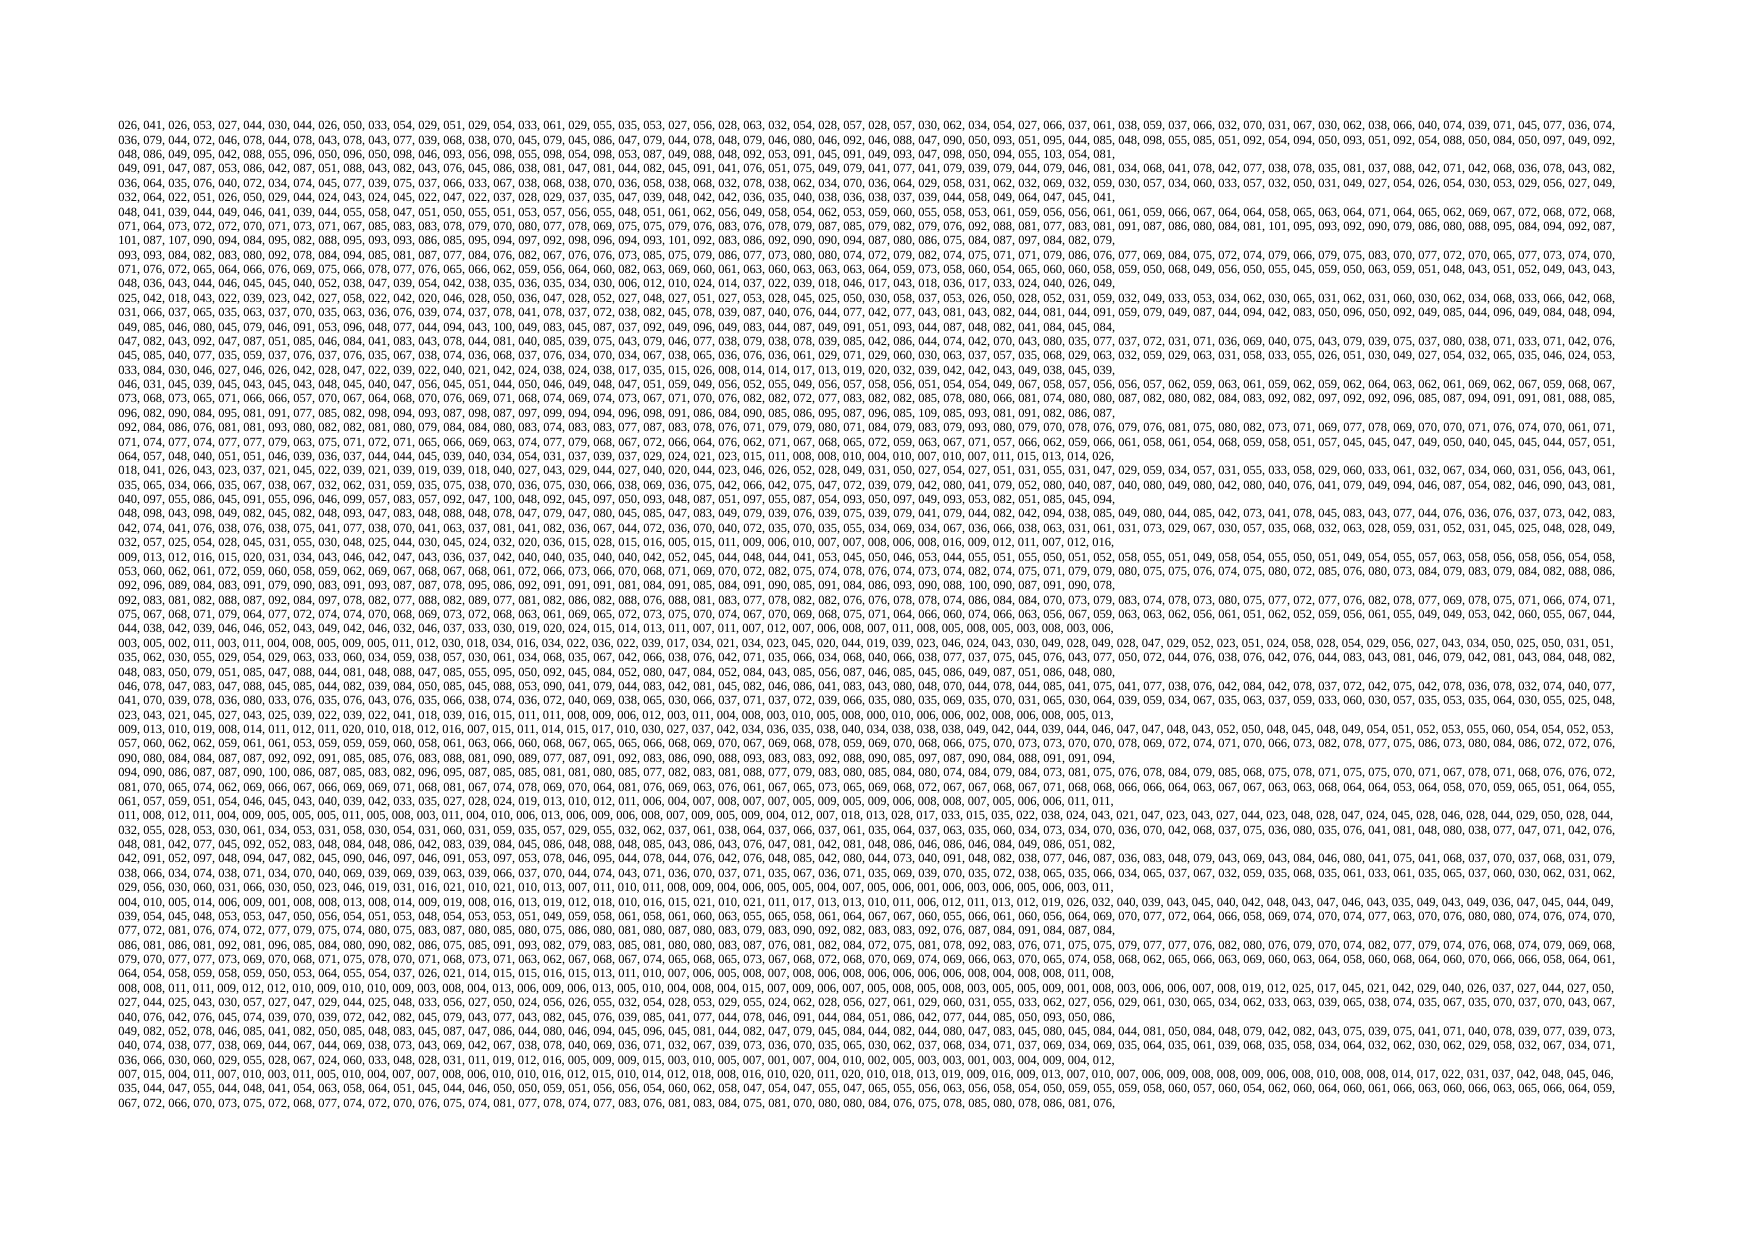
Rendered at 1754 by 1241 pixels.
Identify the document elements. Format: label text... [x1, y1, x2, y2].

text 086, 081, 086, 081, 092, 081, 096, 085, 084, 080, 090, 082, 086, 075, 085, 091, 093, 082, 079, 083, 085, 081, 080, 080, 083, 087, 076, 081, 082, 084, 072, 075, 081, 078, 092, 083, 076, 071, 075, 075, 079, 077, 077, 076, 082, 080, 076, 079, 070, 074, 082, 077, 079, 074, 076, 068, 074, 079, 069, 068, 079, 070, 077, 077, 073, 069, 070, 068, 071, 075, 078, 070, 071, 068, 073, 071, 063, 062, 067, 068, 067, 074, 065, 068, 065, 073, 067, 068, 072, 068, 070, 069, 074, 069, 066, 063, 070, 065, 074, 058, 068, 062, 065, 066, 063, 069, 060, 063, 064, 058, 060, 068, 064, 060, 070, 066, 066, 058, 064, 061, 064, 054, 058, 059, 058, 059, 050, 053, 064, 055, 054, 037, 026, 021, 014, 015, 015, 016, 015, 013, 011, 010, 007, 006, 005, 008, 007, 008, 006, 008, 006, 006, 006, 006, 008, 004, 008, 008, 011, 008, [118, 937, 1635, 981]
text 042, 091, 052, 097, 048, 094, 047, 082, 045, 090, 046, 097, 046, 091, 053, 097, 053, 078, 046, 095, 044, 078, 044, 076, 042, 076, 048, 085, 042, 080, 044, 073, 040, 091, 048, 082, 038, 077, 046, 087, 036, 083, 048, 079, 043, 069, 043, 084, 046, 080, 041, 075, 041, 068, 037, 070, 037, 068, 031, 079, 038, 066, 034, 074, 038, 071, 034, 070, 040, 069, 039, 069, 039, 063, 039, 066, 037, 070, 044, 074, 043, 071, 036, 070, 037, 071, 035, 067, 036, 071, 035, 069, 039, 070, 035, 072, 038, 065, 035, 066, 034, 065, 037, 067, 032, 059, 035, 068, 035, 061, 033, 061, 035, 065, 037, 060, 030, 062, 031, 062, 029, 056, 030, 060, 031, 066, 030, 050, 023, 046, 019, 031, 016, 021, 010, 021, 010, 013, 007, 011, 010, 011, 008, 009, 004, 006, 005, 005, 004, 007, 005, 006, 001, 006, 003, 006, 005, 006, 003, 011, [118, 851, 1635, 894]
text 011, 008, 012, 011, 004, 009, 005, 005, 005, 011, 005, 008, 003, 011, 004, 010, 006, 013, 006, 009, 006, 008, 007, 009, 005, 009, 004, 012, 007, 018, 013, 028, 017, 033, 015, 035, 022, 038, 024, 043, 021, 047, 023, 043, 027, 044, 023, 048, 028, 047, 024, 045, 028, 046, 028, 044, 029, 050, 028, 044, 032, 055, 028, 053, 030, 061, 034, 053, 031, 058, 030, 054, 031, 060, 031, 059, 035, 057, 029, 055, 032, 062, 037, 061, 038, 064, 037, 066, 037, 061, 035, 064, 037, 063, 035, 060, 034, 073, 034, 070, 036, 070, 042, 068, 037, 075, 036, 080, 035, 076, 041, 081, 048, 080, 038, 077, 047, 071, 042, 076, 048, 081, 042, 077, 045, 092, 052, 083, 048, 084, 048, 086, 042, 083, 039, 084, 045, 086, 048, 088, 048, 085, 043, 086, 043, 076, 047, 081, 042, 081, 048, 086, 046, 086, 046, 084, 049, 086, 051, 082, [118, 808, 1635, 851]
text 046, 078, 047, 083, 047, 088, 045, 085, 044, 082, 039, 084, 050, 085, 045, 088, 053, 090, 041, 079, 044, 083, 042, 081, 045, 082, 046, 086, 041, 083, 043, 080, 048, 070, 044, 078, 044, 085, 041, 075, 041, 077, 038, 076, 042, 084, 042, 078, 037, 072, 042, 075, 042, 078, 036, 078, 032, 074, 040, 077, 041, 070, 039, 078, 036, 080, 033, 076, 035, 076, 043, 076, 035, 066, 038, 074, 036, 072, 040, 069, 038, 065, 030, 066, 037, 071, 037, 072, 039, 066, 035, 080, 035, 069, 035, 070, 031, 065, 030, 064, 039, 059, 034, 067, 035, 063, 037, 059, 033, 060, 030, 057, 035, 053, 035, 064, 030, 055, 025, 048, 023, 043, 021, 045, 027, 043, 025, 039, 022, 039, 022, 041, 018, 039, 016, 015, 011, 011, 008, 009, 006, 012, 003, 011, 004, 008, 003, 010, 005, 008, 000, 010, 006, 006, 002, 008, 006, 008, 005, 013, [118, 679, 1635, 722]
text 026, 041, 026, 053, 027, 044, 030, 044, 026, 050, 033, 054, 029, 051, 029, 054, 033, 061, 029, 055, 035, 053, 027, 056, 028, 063, 032, 054, 028, 057, 028, 057, 030, 062, 034, 054, 027, 066, 037, 061, 038, 059, 037, 066, 032, 070, 031, 067, 030, 062, 038, 066, 040, 074, 039, 071, 045, 077, 036, 074, 036, 079, 044, 072, 046, 078, 044, 078, 043, 078, 043, 077, 039, 068, 038, 070, 045, 079, 045, 086, 047, 079, 044, 078, 048, 079, 046, 080, 046, 092, 046, 088, 047, 090, 050, 093, 051, 095, 044, 085, 048, 098, 055, 085, 051, 092, 054, 094, 050, 093, 051, 092, 054, 088, 050, 084, 050, 097, 049, 092, 048, 086, 049, 095, 042, 088, 055, 096, 050, 096, 050, 098, 046, 093, 056, 098, 055, 098, 054, 098, 053, 087, 049, 088, 048, 092, 053, 091, 045, 091, 049, 093, 047, 098, 050, 094, 055, 103, 054, 081, [118, 118, 1635, 161]
text 093, 093, 084, 082, 083, 080, 092, 078, 084, 094, 085, 081, 087, 077, 084, 076, 082, 067, 076, 076, 073, 085, 075, 079, 086, 077, 073, 080, 080, 074, 072, 079, 082, 074, 075, 071, 071, 079, 086, 076, 077, 069, 084, 075, 072, 074, 079, 066, 079, 075, 083, 070, 077, 072, 070, 065, 077, 073, 074, 070, 071, 076, 072, 065, 064, 066, 076, 069, 075, 066, 078, 077, 076, 065, 066, 062, 059, 056, 064, 060, 082, 063, 069, 060, 061, 063, 060, 063, 063, 063, 064, 059, 073, 058, 060, 054, 065, 060, 060, 058, 059, 050, 068, 049, 056, 050, 055, 045, 059, 050, 063, 059, 051, 048, 043, 051, 052, 049, 043, 043, 048, 036, 043, 044, 046, 045, 045, 040, 052, 038, 047, 039, 054, 042, 038, 035, 036, 035, 034, 030, 006, 012, 010, 024, 014, 037, 022, 039, 018, 046, 017, 043, 018, 036, 017, 033, 024, 040, 026, 049, [118, 247, 1635, 291]
text 007, 015, 004, 011, 007, 010, 003, 011, 005, 010, 004, 007, 007, 008, 006, 010, 010, 016, 012, 015, 010, 014, 012, 018, 008, 016, 010, 020, 011, 020, 010, 018, 013, 019, 009, 016, 009, 013, 007, 010, 007, 006, 009, 008, 008, 009, 006, 008, 010, 008, 008, 014, 017, 022, 031, 037, 042, 048, 045, 046, 035, 044, 047, 055, 044, 048, 041, 054, 063, 058, 064, 051, 045, 044, 046, 050, 050, 059, 051, 056, 056, 054, 060, 062, 058, 047, 054, 047, 055, 047, 065, 055, 056, 063, 056, 058, 054, 050, 059, 055, 059, 058, 060, 057, 060, 054, 062, 060, 064, 060, 061, 066, 063, 060, 066, 063, 065, 066, 064, 059, 067, 072, 066, 070, 073, 075, 072, 068, 077, 074, 072, 070, 076, 075, 074, 081, 077, 078, 074, 077, 083, 076, 081, 083, 084, 075, 081, 070, 080, 080, 084, 076, 075, 078, 085, 080, 078, 086, 081, 076, [118, 1067, 1635, 1110]
text 009, 013, 012, 016, 015, 020, 031, 034, 043, 046, 042, 047, 043, 036, 037, 042, 040, 040, 035, 040, 040, 042, 052, 045, 044, 048, 044, 041, 053, 045, 050, 046, 053, 044, 055, 051, 055, 050, 051, 052, 058, 055, 051, 049, 058, 054, 055, 050, 051, 049, 054, 055, 057, 063, 058, 056, 058, 056, 054, 058, 053, 060, 062, 061, 072, 059, 060, 058, 059, 062, 069, 067, 068, 067, 068, 061, 072, 066, 073, 066, 070, 068, 071, 069, 070, 072, 082, 075, 074, 078, 076, 074, 073, 074, 082, 074, 075, 071, 079, 079, 080, 075, 075, 076, 074, 075, 080, 072, 085, 076, 080, 073, 084, 079, 083, 079, 084, 082, 088, 086, 092, 096, 089, 084, 083, 091, 079, 090, 083, 091, 093, 087, 087, 078, 095, 086, 092, 091, 091, 091, 081, 084, 091, 085, 084, 091, 090, 085, 091, 084, 086, 093, 090, 088, 100, 090, 087, 091, 090, 078, [118, 549, 1635, 592]
text 049, 082, 052, 078, 046, 085, 041, 082, 050, 085, 048, 083, 045, 087, 047, 086, 044, 080, 046, 094, 045, 096, 045, 081, 044, 082, 047, 079, 045, 084, 044, 082, 044, 080, 047, 083, 045, 080, 045, 084, 044, 081, 050, 084, 048, 079, 042, 082, 043, 075, 039, 075, 041, 071, 040, 078, 039, 077, 039, 073, 040, 074, 038, 077, 038, 069, 044, 067, 044, 069, 038, 073, 043, 069, 042, 067, 038, 078, 040, 069, 036, 071, 032, 067, 039, 073, 036, 070, 035, 065, 030, 062, 037, 068, 034, 071, 037, 069, 034, 069, 035, 064, 035, 061, 039, 068, 035, 058, 034, 064, 032, 062, 030, 062, 029, 058, 032, 067, 034, 071, 036, 066, 030, 060, 029, 055, 028, 067, 024, 060, 033, 048, 028, 031, 011, 019, 012, 016, 005, 009, 009, 015, 003, 010, 005, 007, 001, 007, 004, 010, 002, 005, 003, 003, 001, 003, 004, 009, 004, 012, [118, 1024, 1635, 1067]
text 047, 082, 043, 092, 047, 087, 051, 085, 046, 084, 041, 083, 043, 078, 044, 081, 040, 085, 039, 075, 043, 079, 046, 077, 038, 079, 038, 078, 039, 085, 042, 086, 044, 074, 042, 070, 043, 080, 035, 077, 037, 072, 031, 071, 036, 069, 040, 075, 043, 079, 039, 075, 037, 080, 038, 071, 033, 071, 042, 076, 045, 085, 040, 077, 035, 059, 037, 076, 037, 076, 035, 067, 038, 074, 036, 068, 037, 076, 034, 070, 034, 067, 038, 065, 036, 076, 036, 061, 029, 071, 029, 060, 030, 063, 037, 057, 035, 068, 029, 063, 032, 059, 029, 063, 031, 058, 033, 055, 026, 051, 030, 049, 027, 054, 032, 065, 035, 046, 024, 053, 033, 084, 030, 046, 027, 046, 026, 042, 028, 047, 022, 039, 022, 040, 021, 042, 024, 038, 024, 038, 017, 035, 015, 026, 008, 014, 014, 017, 013, 019, 020, 032, 039, 042, 042, 043, 049, 038, 045, 039, [118, 334, 1635, 377]
text 092, 083, 081, 082, 088, 087, 092, 084, 097, 078, 082, 077, 088, 082, 089, 077, 081, 082, 086, 082, 088, 076, 088, 081, 083, 077, 078, 082, 082, 076, 076, 078, 078, 074, 086, 084, 084, 070, 073, 079, 083, 074, 078, 073, 080, 075, 077, 072, 077, 076, 082, 078, 077, 069, 078, 075, 071, 066, 074, 071, 075, 067, 068, 071, 079, 064, 077, 072, 074, 074, 070, 068, 069, 073, 072, 068, 063, 061, 069, 065, 072, 073, 075, 070, 074, 067, 070, 069, 068, 075, 071, 064, 066, 060, 074, 066, 063, 056, 067, 059, 063, 063, 062, 056, 061, 051, 062, 052, 059, 056, 061, 055, 049, 049, 053, 042, 060, 055, 067, 044, 044, 038, 042, 039, 046, 046, 052, 043, 049, 042, 046, 032, 046, 037, 033, 030, 019, 020, 024, 015, 014, 013, 011, 007, 011, 007, 012, 007, 006, 008, 007, 011, 008, 005, 008, 005, 003, 008, 003, 006, [118, 592, 1635, 636]
text 048, 098, 043, 098, 049, 082, 045, 082, 048, 093, 047, 083, 048, 088, 048, 078, 047, 079, 047, 080, 045, 085, 047, 083, 049, 079, 039, 076, 039, 075, 039, 079, 041, 079, 044, 082, 042, 094, 038, 085, 049, 080, 044, 085, 042, 073, 041, 078, 045, 083, 043, 077, 044, 076, 036, 076, 037, 073, 042, 083, 042, 074, 041, 076, 038, 076, 038, 075, 041, 077, 038, 070, 041, 063, 037, 081, 041, 082, 036, 067, 044, 072, 036, 070, 040, 072, 035, 070, 035, 055, 034, 069, 034, 067, 036, 066, 038, 063, 031, 061, 031, 073, 029, 067, 030, 057, 035, 068, 032, 063, 028, 059, 031, 052, 031, 045, 025, 048, 028, 049, 032, 057, 025, 054, 028, 045, 031, 055, 030, 048, 025, 044, 030, 045, 024, 032, 020, 036, 015, 028, 015, 016, 005, 015, 011, 009, 006, 010, 007, 007, 008, 006, 008, 016, 009, 012, 011, 007, 012, 016, [118, 506, 1635, 549]
text 092, 084, 086, 076, 081, 081, 093, 080, 082, 082, 081, 080, 079, 084, 084, 080, 083, 074, 083, 083, 077, 087, 083, 078, 076, 071, 079, 079, 080, 071, 084, 079, 083, 079, 093, 080, 079, 070, 078, 076, 079, 076, 081, 075, 080, 082, 073, 071, 069, 077, 078, 069, 070, 070, 071, 076, 074, 070, 061, 071, 071, 074, 077, 074, 077, 077, 079, 063, 075, 071, 072, 071, 065, 066, 069, 063, 074, 077, 079, 068, 067, 072, 066, 064, 076, 062, 071, 067, 068, 065, 072, 059, 063, 067, 071, 057, 066, 062, 059, 066, 061, 058, 061, 054, 068, 059, 058, 051, 057, 045, 045, 047, 049, 050, 040, 045, 045, 044, 057, 051, 064, 057, 048, 040, 051, 051, 046, 039, 036, 037, 044, 044, 045, 039, 040, 034, 054, 031, 037, 039, 037, 029, 024, 021, 023, 015, 011, 008, 008, 010, 004, 010, 007, 010, 007, 011, 015, 013, 014, 026, [118, 420, 1635, 463]
text 048, 041, 039, 044, 049, 046, 041, 039, 044, 055, 058, 047, 051, 050, 055, 051, 053, 057, 056, 055, 048, 051, 061, 062, 056, 049, 058, 054, 062, 053, 059, 060, 055, 058, 053, 061, 059, 056, 056, 061, 061, 059, 066, 067, 064, 064, 058, 065, 063, 064, 071, 064, 065, 062, 069, 067, 072, 068, 072, 068, 071, 064, 073, 072, 072, 070, 071, 073, 071, 067, 085, 083, 083, 078, 079, 070, 080, 077, 078, 069, 075, 075, 079, 076, 083, 076, 078, 079, 087, 085, 079, 082, 079, 076, 092, 088, 081, 077, 083, 081, 091, 087, 086, 080, 084, 081, 101, 095, 093, 092, 090, 079, 086, 080, 088, 095, 084, 094, 092, 087, 101, 087, 107, 090, 094, 084, 095, 082, 088, 095, 093, 093, 086, 085, 095, 094, 097, 092, 098, 096, 094, 093, 101, 092, 083, 086, 092, 090, 090, 094, 087, 080, 086, 075, 084, 087, 097, 084, 082, 079, [118, 204, 1635, 247]
text 018, 041, 026, 043, 023, 037, 021, 045, 022, 039, 021, 039, 019, 039, 018, 040, 027, 043, 029, 044, 027, 040, 020, 044, 023, 046, 026, 052, 028, 049, 031, 050, 027, 054, 027, 051, 031, 055, 031, 047, 029, 059, 034, 057, 031, 055, 033, 058, 029, 060, 033, 061, 032, 067, 034, 060, 031, 056, 043, 061, 035, 065, 034, 066, 035, 067, 038, 067, 032, 062, 031, 059, 035, 075, 038, 070, 036, 075, 030, 066, 038, 069, 036, 075, 042, 066, 042, 075, 047, 072, 039, 079, 042, 080, 041, 079, 052, 080, 040, 087, 040, 080, 049, 080, 042, 080, 040, 076, 041, 079, 049, 094, 046, 087, 054, 082, 046, 090, 043, 081, 040, 097, 055, 086, 045, 091, 055, 096, 046, 099, 057, 083, 057, 092, 047, 100, 048, 092, 045, 097, 050, 093, 048, 087, 051, 097, 055, 087, 054, 093, 050, 097, 049, 093, 053, 082, 051, 085, 045, 094, [118, 463, 1635, 506]
text 009, 013, 010, 019, 008, 014, 011, 012, 011, 020, 010, 018, 012, 016, 007, 015, 011, 014, 015, 017, 010, 030, 027, 037, 042, 034, 036, 035, 038, 040, 034, 038, 038, 038, 049, 042, 044, 039, 044, 046, 047, 047, 048, 043, 052, 050, 048, 045, 048, 049, 054, 051, 052, 053, 055, 060, 054, 054, 052, 053, 057, 060, 062, 062, 059, 061, 061, 053, 059, 059, 059, 060, 058, 061, 063, 066, 060, 068, 067, 065, 065, 066, 068, 069, 070, 067, 069, 068, 078, 059, 069, 070, 068, 066, 075, 070, 073, 073, 070, 070, 078, 069, 072, 074, 071, 070, 066, 073, 082, 078, 077, 075, 086, 073, 080, 084, 086, 072, 072, 076, 090, 080, 084, 084, 087, 087, 092, 092, 091, 085, 085, 076, 083, 088, 081, 090, 089, 077, 087, 091, 092, 083, 086, 090, 088, 093, 083, 083, 092, 088, 090, 085, 097, 087, 090, 084, 088, 091, 091, 094, [118, 722, 1635, 765]
text 004, 010, 005, 014, 006, 009, 001, 008, 008, 013, 008, 014, 009, 019, 008, 016, 013, 019, 012, 018, 010, 016, 015, 021, 010, 021, 011, 017, 013, 013, 010, 011, 006, 012, 011, 013, 012, 019, 026, 032, 040, 039, 043, 045, 040, 042, 048, 043, 047, 046, 043, 035, 049, 043, 049, 036, 047, 045, 044, 049, 039, 054, 045, 048, 053, 053, 047, 050, 056, 054, 051, 053, 048, 054, 053, 053, 051, 049, 059, 058, 061, 058, 061, 060, 063, 055, 065, 058, 061, 064, 067, 067, 060, 055, 066, 061, 060, 056, 064, 069, 070, 077, 072, 064, 066, 058, 069, 074, 070, 074, 077, 063, 070, 076, 080, 080, 074, 076, 074, 070, 077, 072, 081, 076, 074, 072, 077, 079, 075, 074, 080, 075, 083, 087, 080, 085, 080, 075, 086, 080, 081, 080, 087, 080, 083, 079, 083, 090, 092, 082, 083, 083, 092, 076, 087, 084, 091, 084, 087, 084, [118, 894, 1635, 937]
text 003, 005, 002, 011, 003, 011, 004, 008, 005, 009, 005, 011, 012, 030, 018, 034, 016, 034, 022, 036, 022, 039, 017, 034, 021, 034, 023, 045, 020, 044, 019, 039, 023, 046, 024, 043, 030, 049, 028, 049, 028, 047, 029, 052, 023, 051, 024, 058, 028, 054, 029, 056, 027, 043, 034, 050, 025, 050, 031, 051, 035, 062, 030, 055, 029, 054, 029, 063, 033, 060, 034, 059, 038, 057, 030, 061, 034, 068, 035, 067, 042, 066, 038, 076, 042, 071, 035, 066, 034, 068, 040, 066, 038, 077, 037, 075, 045, 076, 043, 077, 050, 072, 044, 076, 038, 076, 042, 076, 044, 083, 043, 081, 046, 079, 042, 081, 043, 084, 048, 082, 048, 083, 050, 079, 051, 085, 047, 088, 044, 081, 048, 088, 047, 085, 055, 095, 050, 092, 045, 084, 052, 080, 047, 084, 052, 084, 043, 085, 056, 087, 046, 085, 045, 086, 049, 087, 051, 086, 048, 080, [118, 636, 1635, 679]
text 049, 091, 047, 087, 053, 086, 042, 087, 051, 088, 043, 082, 043, 076, 045, 086, 038, 081, 047, 081, 044, 082, 045, 091, 041, 076, 051, 075, 049, 079, 041, 077, 041, 079, 039, 079, 044, 079, 046, 081, 034, 068, 041, 078, 042, 077, 038, 078, 035, 081, 037, 088, 042, 071, 042, 068, 036, 078, 043, 082, 036, 064, 035, 076, 040, 072, 034, 074, 045, 077, 039, 075, 037, 066, 033, 067, 038, 068, 038, 070, 036, 058, 038, 068, 032, 078, 038, 062, 034, 070, 036, 064, 029, 058, 031, 062, 032, 069, 032, 059, 030, 057, 034, 060, 033, 057, 032, 050, 031, 049, 027, 054, 026, 054, 030, 053, 029, 056, 027, 049, 032, 064, 022, 051, 026, 050, 029, 044, 024, 043, 024, 045, 022, 047, 022, 037, 028, 029, 037, 035, 047, 039, 048, 042, 042, 036, 035, 040, 038, 036, 038, 037, 039, 044, 058, 049, 064, 047, 045, 041, [118, 161, 1635, 204]
text 046, 031, 045, 039, 045, 043, 045, 043, 048, 045, 040, 047, 056, 045, 051, 044, 050, 046, 049, 048, 047, 051, 059, 049, 056, 052, 055, 049, 056, 057, 058, 056, 051, 054, 054, 049, 067, 058, 057, 056, 056, 057, 062, 059, 063, 061, 059, 062, 059, 062, 064, 063, 062, 061, 069, 062, 067, 059, 068, 067, 073, 068, 073, 065, 071, 066, 066, 057, 070, 067, 064, 068, 070, 076, 069, 071, 068, 074, 069, 074, 073, 067, 071, 070, 076, 082, 082, 072, 077, 083, 082, 082, 085, 078, 080, 066, 081, 074, 080, 080, 087, 082, 080, 082, 084, 083, 092, 082, 097, 092, 092, 096, 085, 087, 094, 091, 091, 081, 088, 085, 096, 082, 090, 084, 095, 081, 091, 077, 085, 082, 098, 094, 093, 087, 098, 087, 097, 099, 094, 094, 096, 098, 091, 086, 084, 090, 085, 086, 095, 087, 096, 085, 109, 085, 093, 081, 091, 082, 086, 087, [118, 377, 1635, 420]
text 025, 042, 018, 043, 022, 039, 023, 042, 027, 058, 022, 042, 020, 046, 028, 050, 036, 047, 028, 052, 027, 048, 027, 051, 027, 053, 028, 045, 025, 050, 030, 058, 037, 053, 026, 050, 028, 052, 031, 059, 032, 049, 033, 053, 034, 062, 030, 065, 031, 062, 031, 060, 030, 062, 034, 068, 033, 066, 042, 068, 031, 066, 037, 065, 035, 063, 037, 070, 035, 063, 036, 076, 039, 074, 037, 078, 041, 078, 037, 072, 038, 082, 045, 078, 039, 087, 040, 076, 044, 077, 042, 077, 043, 081, 043, 082, 044, 081, 044, 091, 059, 079, 049, 087, 044, 094, 042, 083, 050, 096, 050, 092, 049, 085, 044, 096, 049, 084, 048, 094, 049, 085, 046, 080, 045, 079, 046, 091, 053, 096, 048, 077, 044, 094, 043, 100, 049, 083, 045, 087, 037, 092, 049, 096, 049, 083, 044, 087, 049, 091, 051, 093, 044, 087, 048, 082, 041, 084, 045, 084, [118, 291, 1635, 334]
text 094, 090, 086, 087, 087, 090, 100, 086, 087, 085, 083, 082, 096, 095, 087, 085, 085, 081, 081, 080, 085, 077, 082, 083, 081, 088, 077, 079, 083, 080, 085, 084, 080, 074, 084, 079, 084, 073, 081, 075, 076, 078, 084, 079, 085, 068, 075, 078, 071, 075, 075, 070, 071, 067, 078, 071, 068, 076, 076, 072, 081, 070, 065, 074, 062, 069, 066, 067, 066, 069, 069, 071, 068, 081, 067, 074, 078, 069, 070, 064, 081, 076, 069, 063, 076, 061, 067, 065, 073, 065, 069, 068, 072, 067, 067, 068, 067, 071, 068, 068, 066, 066, 064, 063, 067, 067, 063, 063, 068, 064, 064, 053, 064, 058, 070, 059, 065, 051, 064, 055, 061, 057, 059, 051, 054, 046, 045, 043, 040, 039, 042, 033, 035, 027, 028, 024, 019, 013, 010, 012, 011, 006, 004, 007, 008, 007, 007, 005, 009, 005, 009, 006, 008, 008, 007, 005, 006, 006, 011, 011, [118, 765, 1635, 808]
text 008, 008, 011, 011, 009, 012, 012, 010, 009, 010, 010, 009, 003, 008, 004, 013, 006, 009, 006, 013, 005, 010, 004, 008, 004, 015, 007, 009, 006, 007, 005, 008, 005, 008, 003, 005, 005, 009, 001, 008, 003, 006, 006, 007, 008, 019, 012, 025, 017, 045, 021, 042, 029, 040, 026, 037, 027, 044, 027, 050, 027, 044, 025, 043, 030, 057, 027, 047, 029, 044, 025, 048, 033, 056, 027, 050, 024, 056, 026, 055, 032, 054, 028, 053, 029, 055, 024, 062, 028, 056, 027, 061, 029, 060, 031, 055, 033, 062, 027, 056, 029, 061, 030, 065, 034, 062, 033, 063, 039, 065, 038, 074, 035, 067, 035, 070, 037, 070, 043, 067, 040, 076, 042, 076, 045, 074, 039, 070, 039, 072, 042, 082, 045, 079, 043, 077, 043, 082, 045, 076, 039, 085, 041, 077, 044, 078, 046, 091, 044, 084, 051, 086, 042, 077, 044, 085, 050, 093, 050, 086, [118, 981, 1635, 1024]
